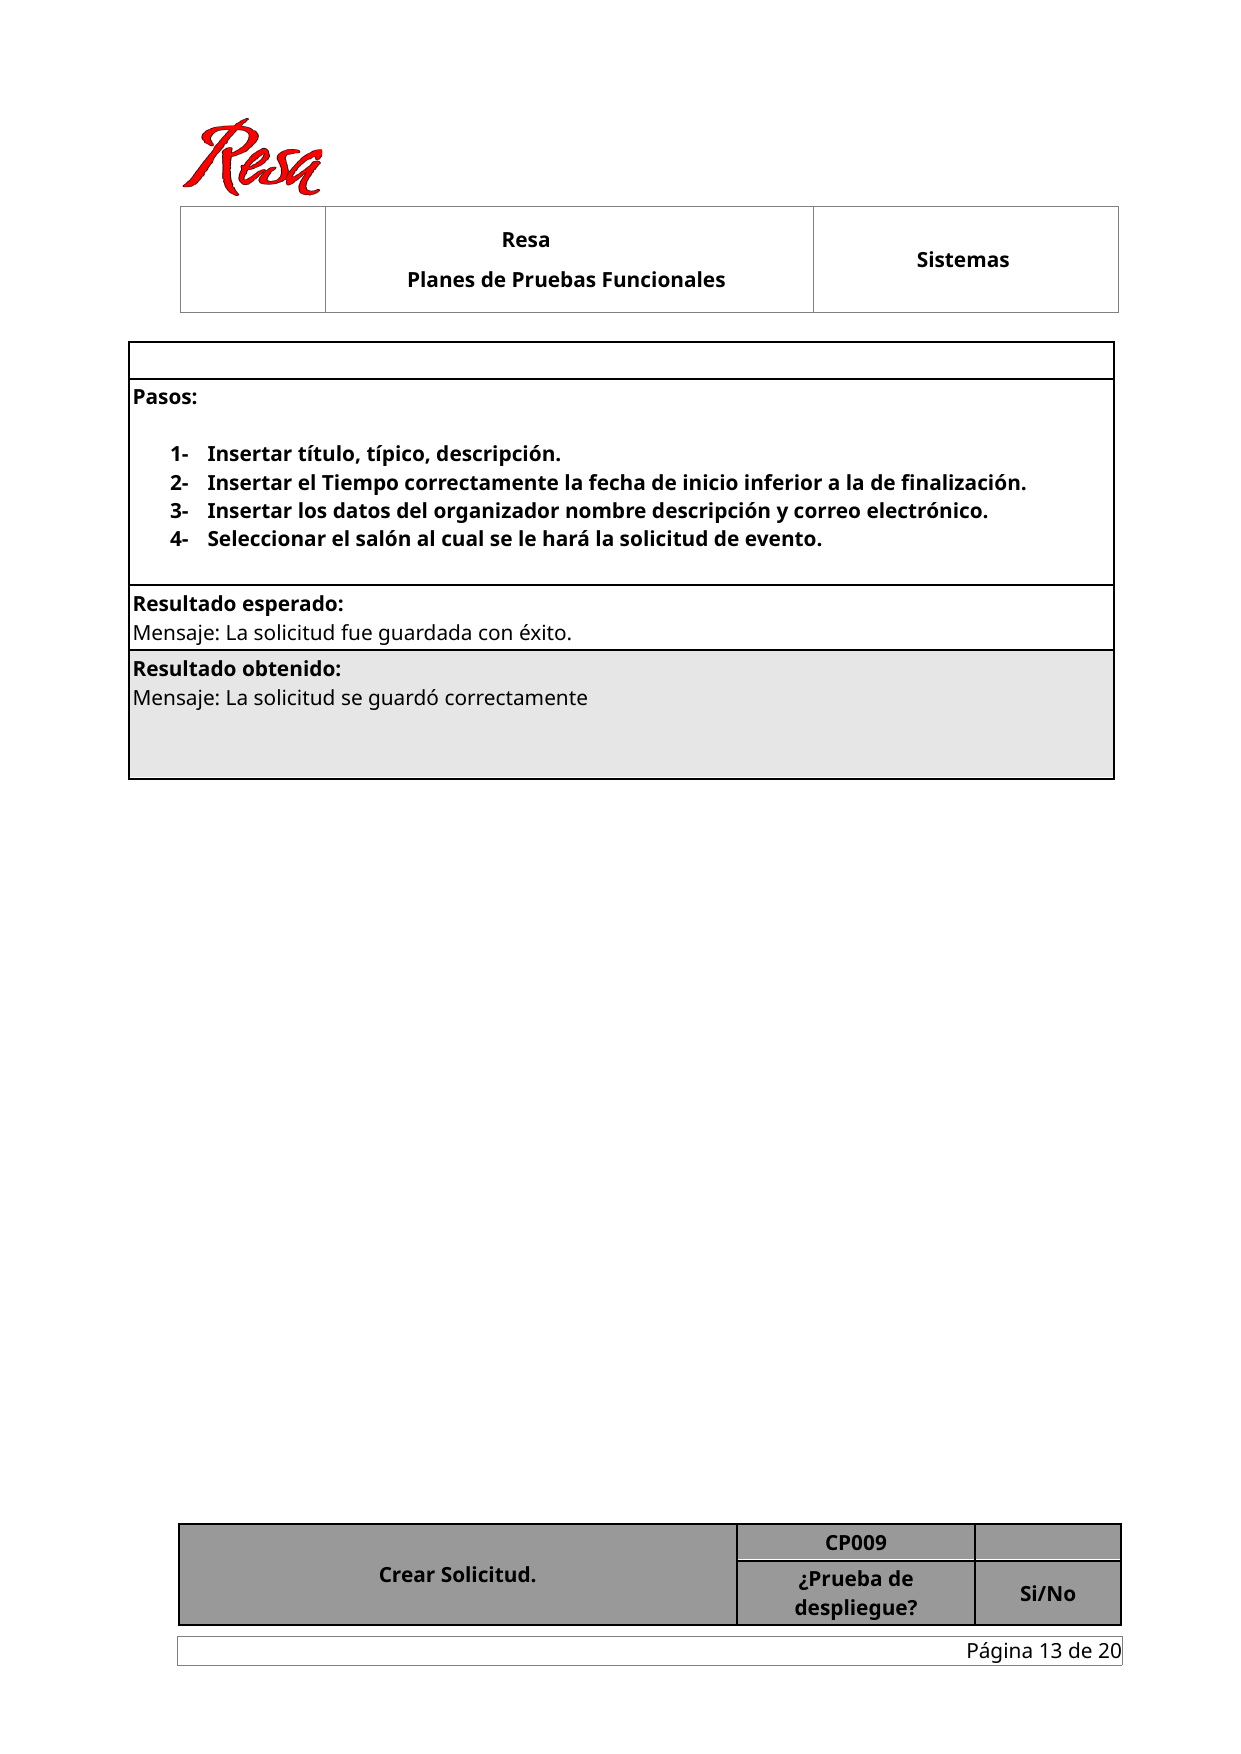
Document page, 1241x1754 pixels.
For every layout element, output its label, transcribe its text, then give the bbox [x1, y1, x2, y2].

table_header [976, 1525, 1120, 1559]
table_header CP009 [738, 1525, 974, 1559]
table_cell ¿Prueba de despliegue? [738, 1562, 974, 1624]
table_cell Pasos: Insertar título, típico, descripción. Insertar el Tiempo correctamente la fecha de inicio inferior a la de finalización. Insertar los datos del organizador nombre descripción y correo electrónico. Seleccionar el salón al cual se le hará la solicitud de evento. < [130, 380, 1113, 584]
table_cell [130, 743, 1113, 777]
table_cell Si/No [976, 1562, 1120, 1624]
table_cell Resultado esperado: Mensaje: La solicitud fue guardada con éxito. [130, 586, 1113, 649]
table_header Crear Solicitud. [180, 1525, 736, 1624]
table_cell Resultado obtenido: Mensaje: La solicitud se guardó correctamente [130, 651, 1113, 743]
table_cell [130, 343, 1113, 377]
